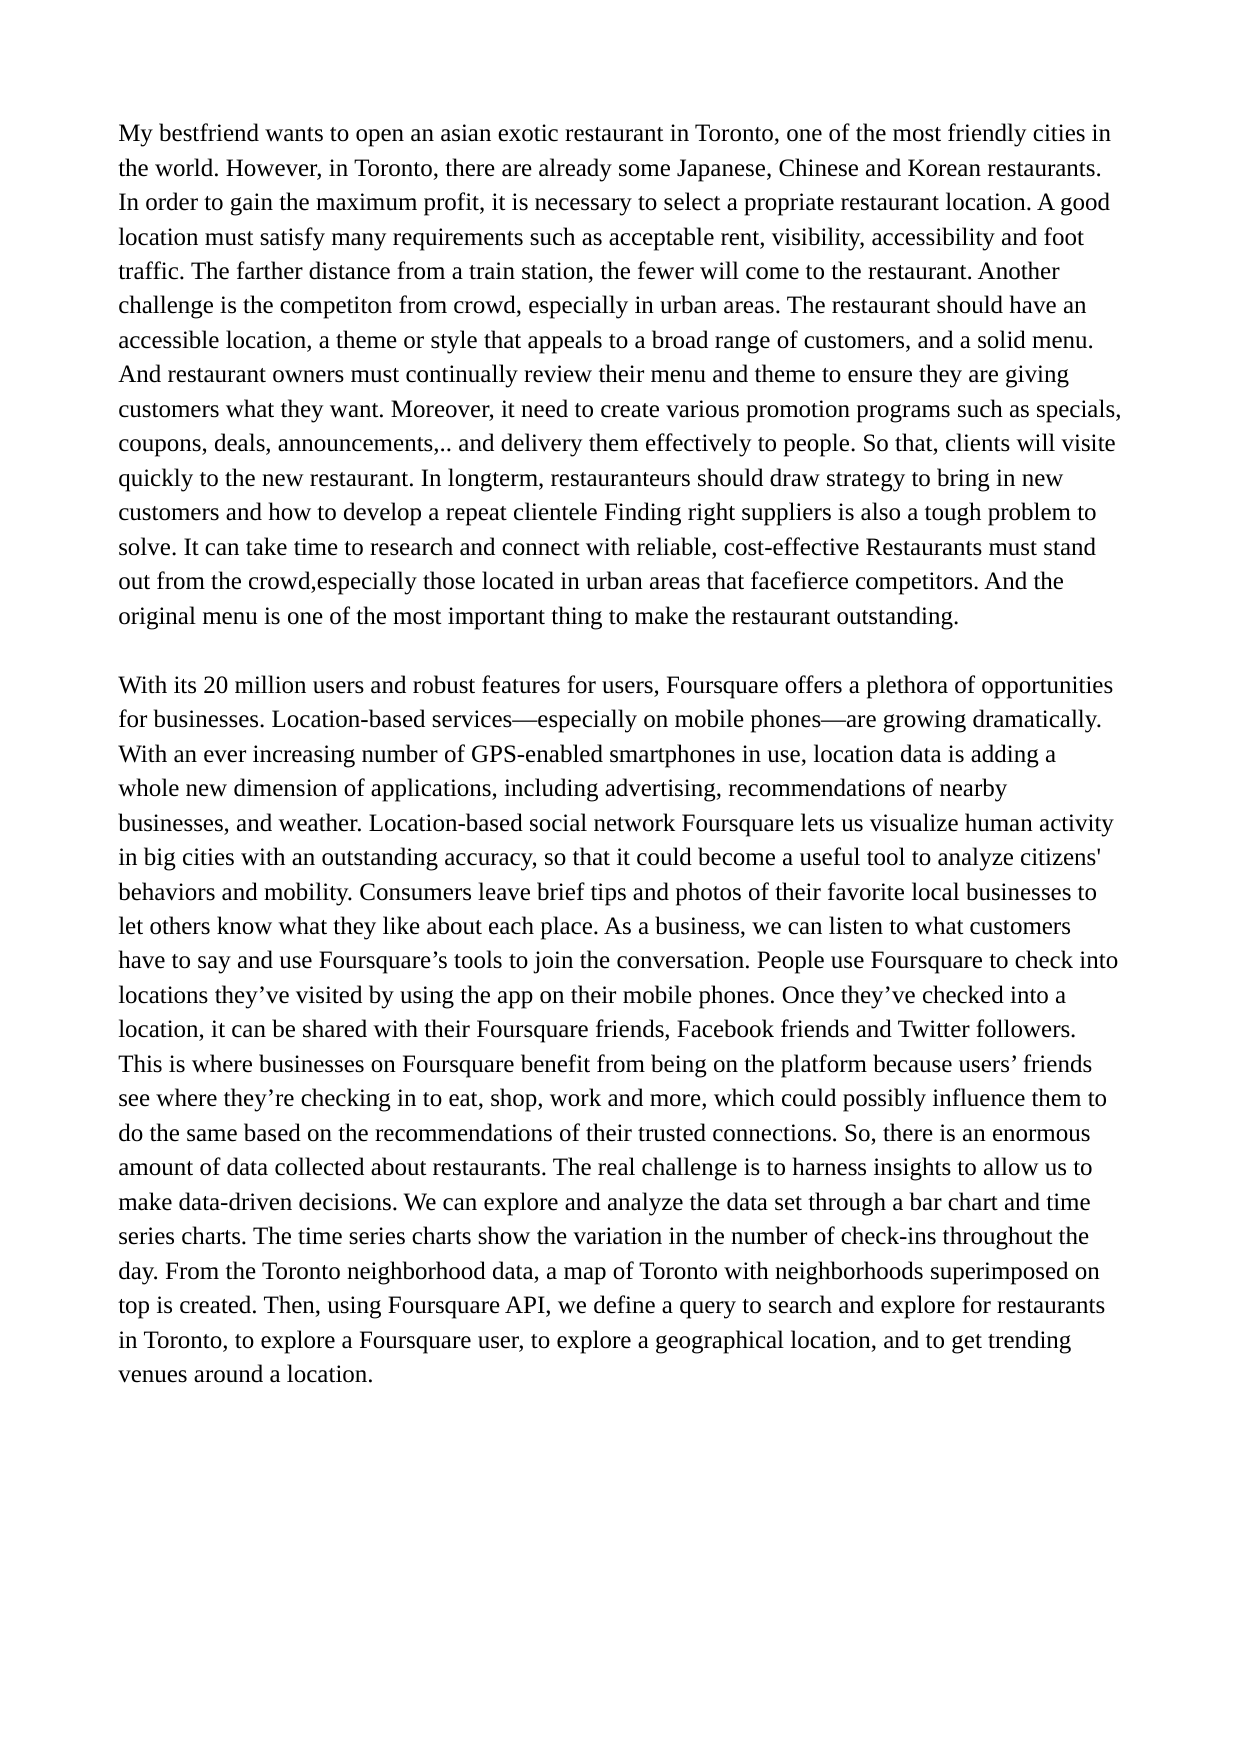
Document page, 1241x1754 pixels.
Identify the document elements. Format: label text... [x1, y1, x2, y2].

text With its 20 million users and robust features for users, Foursquare offers a plethora of opportunities for businesses. Location-based services—especially on mobile phones—are growing dramatically. With an ever increasing number of GPS-enabled smartphones in use, location data is adding a whole new dimension of applications, including advertising, recommendations of nearby businesses, and weather. Location-based social network Foursquare lets us visualize human activity in big cities with an outstanding accuracy, so that it could become a useful tool to analyze citizens' behaviors and mobility. Consumers leave brief tips and photos of their favorite local businesses to let others know what they like about each place. As a business, we can listen to what customers have to say and use Foursquare’s tools to join the conversation. People use Foursquare to check into locations they’ve visited by using the app on their mobile phones. Once they’ve checked into a location, it can be shared with their Foursquare friends, Facebook friends and Twitter followers. This is where businesses on Foursquare benefit from being on the platform because users’ friends see where they’re checking in to eat, shop, work and more, which could possibly influence them to do the same based on the recommendations of their trusted connections. So, there is an enormous amount of data collected about restaurants. The real challenge is to harness insights to allow us to make data-driven decisions. We can explore and analyze the data set through a bar chart and time series charts. The time series charts show the variation in the number of check-ins throughout the day. From the Toronto neighborhood data, a map of Toronto with neighborhoods superimposed on top is created. Then, using Foursquare API, we define a query to search and explore for restaurants in Toronto, to explore a Foursquare user, to explore a geographical location, and to get trending venues around a location. [118, 670, 1122, 1388]
text My bestfriend wants to open an asian exotic restaurant in Toronto, one of the most friendly cities in the world. However, in Toronto, there are already some Japanese, Chinese and Korean restaurants. In order to gain the maximum profit, it is necessary to select a propriate restaurant location. A good location must satisfy many requirements such as acceptable rent, visibility, accessibility and foot traffic. The farther distance from a train station, the fewer will come to the restaurant. Another challenge is the competiton from crowd, especially in urban areas. The restaurant should have an accessible location, a theme or style that appeals to a broad range of customers, and a solid menu. And restaurant owners must continually review their menu and theme to ensure they are giving customers what they want. Moreover, it need to create various promotion programs such as specials, coupons, deals, announcements,.. and delivery them effectively to people. So that, clients will visite quickly to the new restaurant. In longterm, restauranteurs should draw strategy to bring in new customers and how to develop a repeat clientele Finding right suppliers is also a tough problem to solve. It can take time to research and connect with reliable, cost-effective Restaurants must stand out from the crowd,especially those located in urban areas that facefierce competitors. And the original menu is one of the most important thing to make the restaurant outstanding. [118, 118, 1122, 629]
